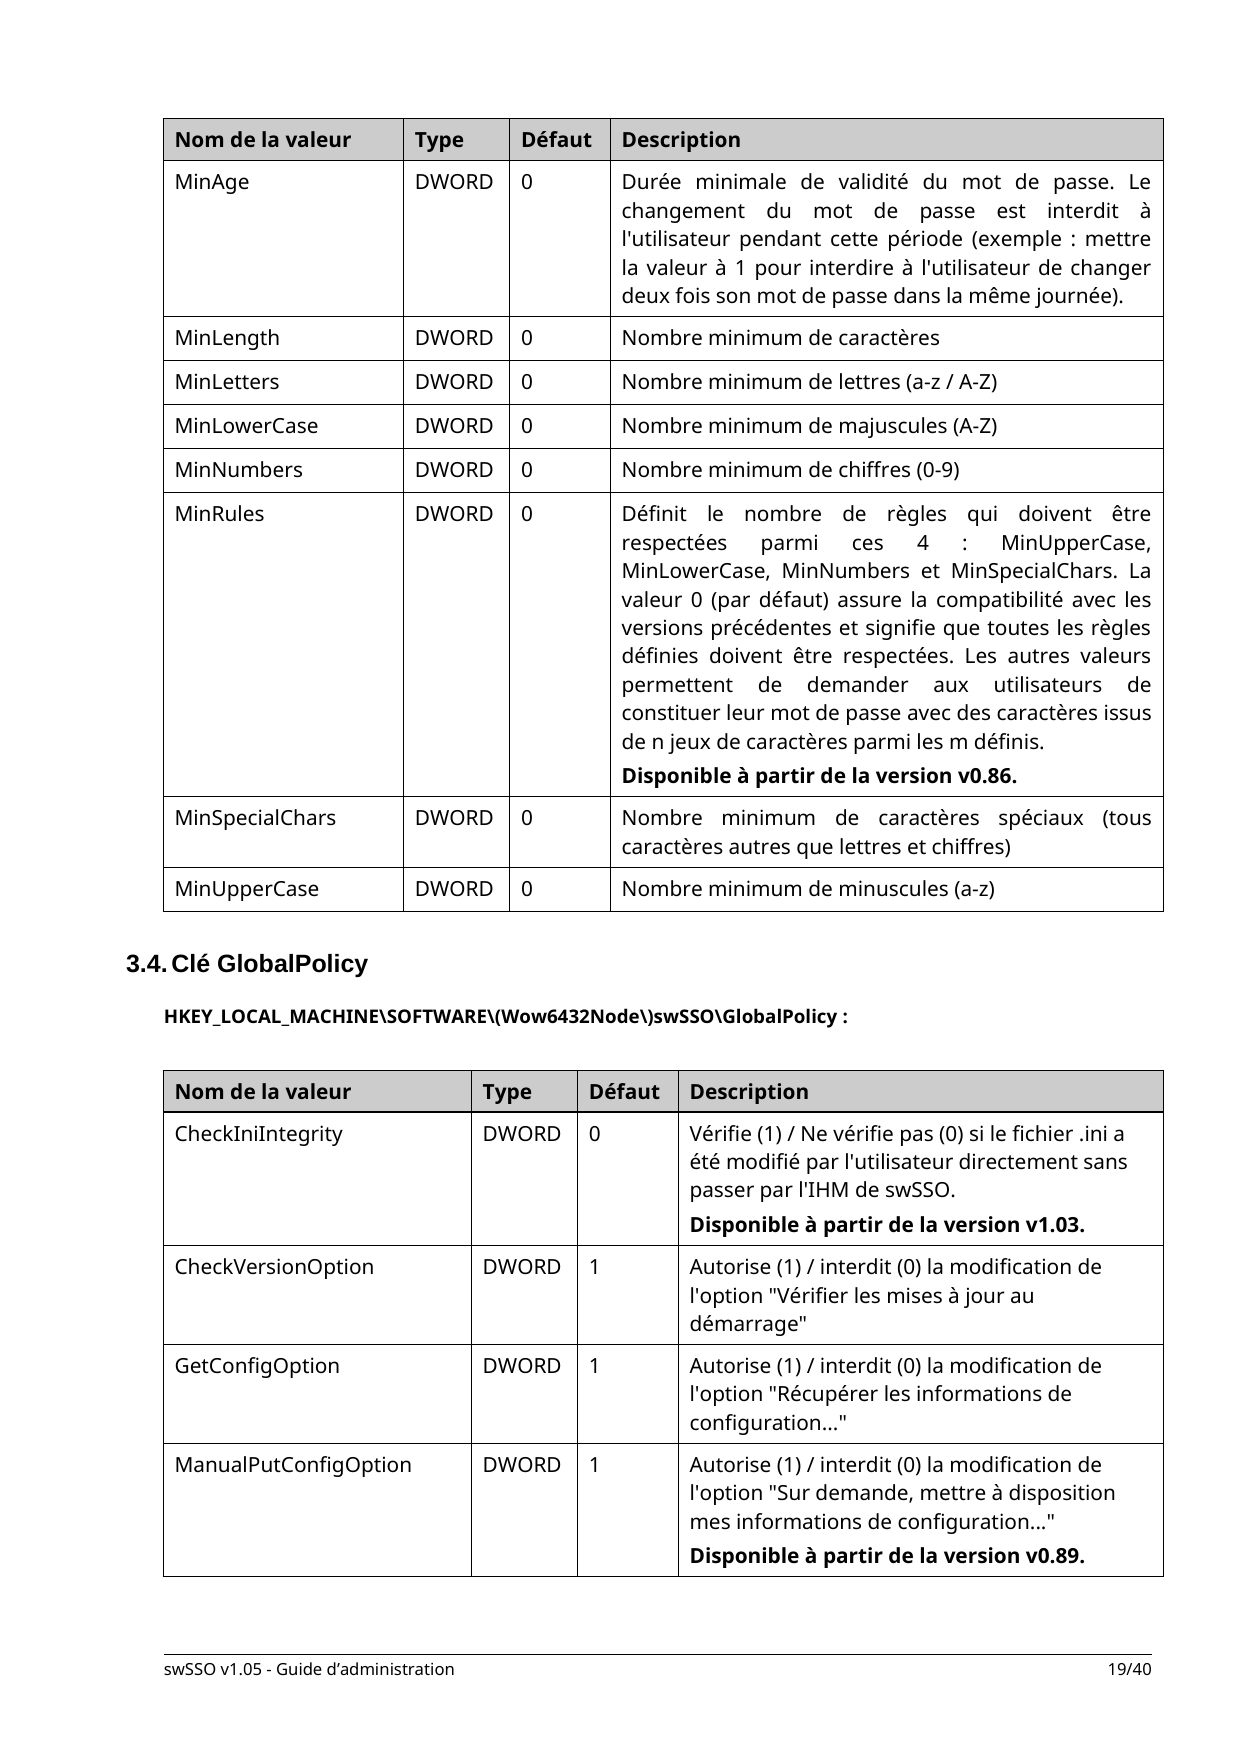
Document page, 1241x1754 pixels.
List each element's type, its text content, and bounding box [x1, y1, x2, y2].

table_cell DWORD [404, 449, 509, 492]
table_cell CheckVersionOption [164, 1246, 471, 1344]
table_header Nom de la valeur [164, 1071, 471, 1111]
table_cell 0 [510, 161, 610, 316]
table_cell 0 [510, 405, 610, 448]
table_cell Définit le nombre de règles qui doivent être respectées parmi ces 4 : MinUpperCase, MinLowerCase, MinNumbers et MinSpecialChars. La valeur 0 (par défaut) assure la compatibilité avec les versions précédentes et signifie que toutes les règles définies doivent être respectées. Les autres valeurs permettent de demander aux utilisateurs de constituer leur mot de passe avec des caractères issus de n jeux de caractères parmi les m définis. Disponible à partir de la version v0.86. [611, 493, 1163, 796]
table_cell Nombre minimum de majuscules (A-Z) [611, 405, 1163, 448]
table_cell MinLetters [164, 361, 403, 404]
table_cell 1 [578, 1444, 678, 1576]
subtitle Clé GlobalPolicy [126, 949, 1152, 978]
table_header Description [679, 1071, 1163, 1111]
table_cell DWORD [404, 493, 509, 796]
table_cell DWORD [472, 1246, 577, 1344]
table_cell DWORD [404, 161, 509, 316]
table_cell Nombre minimum de lettres (a-z / A-Z) [611, 361, 1163, 404]
table_cell DWORD [404, 361, 509, 404]
table_cell MinSpecialChars [164, 797, 403, 867]
table_cell ManualPutConfigOption [164, 1444, 471, 1576]
table_cell DWORD [404, 317, 509, 360]
table_cell MinLowerCase [164, 405, 403, 448]
table_cell GetConfigOption [164, 1345, 471, 1443]
table_cell DWORD [472, 1113, 577, 1245]
table_cell 0 [510, 493, 610, 796]
table_cell Nombre minimum de chiffres (0-9) [611, 449, 1163, 492]
table_cell 0 [510, 868, 610, 911]
table_cell MinAge [164, 161, 403, 316]
table_cell Vérifie (1) / Ne vérifie pas (0) si le fichier .ini a été modifié par l'utilisateur directement sans passer par l'IHM de swSSO. Disponible à partir de la version v1.03. [679, 1113, 1163, 1245]
table_cell DWORD [472, 1444, 577, 1576]
table_header Description [611, 119, 1163, 160]
table_cell DWORD [404, 868, 509, 911]
table_header Type [472, 1071, 577, 1111]
table_header Nom de la valeur [164, 119, 403, 160]
table_header Défaut [510, 119, 610, 160]
table_cell CheckIniIntegrity [164, 1113, 471, 1245]
table_cell MinUpperCase [164, 868, 403, 911]
table_cell Autorise (1) / interdit (0) la modification de l'option "Sur demande, mettre à disposition mes informations de configuration..." Disponible à partir de la version v0.89. [679, 1444, 1163, 1576]
table_cell DWORD [472, 1345, 577, 1443]
table_cell MinLength [164, 317, 403, 360]
table_cell 0 [510, 797, 610, 867]
table_cell DWORD [404, 797, 509, 867]
table_cell MinNumbers [164, 449, 403, 492]
table_cell 0 [578, 1113, 678, 1245]
table_header Défaut [578, 1071, 678, 1111]
table_cell 1 [578, 1246, 678, 1344]
table_cell DWORD [404, 405, 509, 448]
table_cell Nombre minimum de minuscules (a-z) [611, 868, 1163, 911]
table_cell 0 [510, 317, 610, 360]
table_cell MinRules [164, 493, 403, 796]
text HKEY_LOCAL_MACHINE\SOFTWARE\(Wow6432Node\)swSSO\GlobalPolicy : [164, 1003, 1152, 1028]
table_cell Nombre minimum de caractères spéciaux (tous caractères autres que lettres et chiffres) [611, 797, 1163, 867]
table_header Type [404, 119, 509, 160]
table_cell Autorise (1) / interdit (0) la modification de l'option "Vérifier les mises à jour au démarrage" [679, 1246, 1163, 1344]
table_cell 0 [510, 361, 610, 404]
table_cell Durée minimale de validité du mot de passe. Le changement du mot de passe est interdit à l'utilisateur pendant cette période (exemple : mettre la valeur à 1 pour interdire à l'utilisateur de changer deux fois son mot de passe dans la même journée). [611, 161, 1163, 316]
table_cell Nombre minimum de caractères [611, 317, 1163, 360]
table_cell Autorise (1) / interdit (0) la modification de l'option "Récupérer les informations de configuration..." [679, 1345, 1163, 1443]
table_cell 0 [510, 449, 610, 492]
table_cell 1 [578, 1345, 678, 1443]
